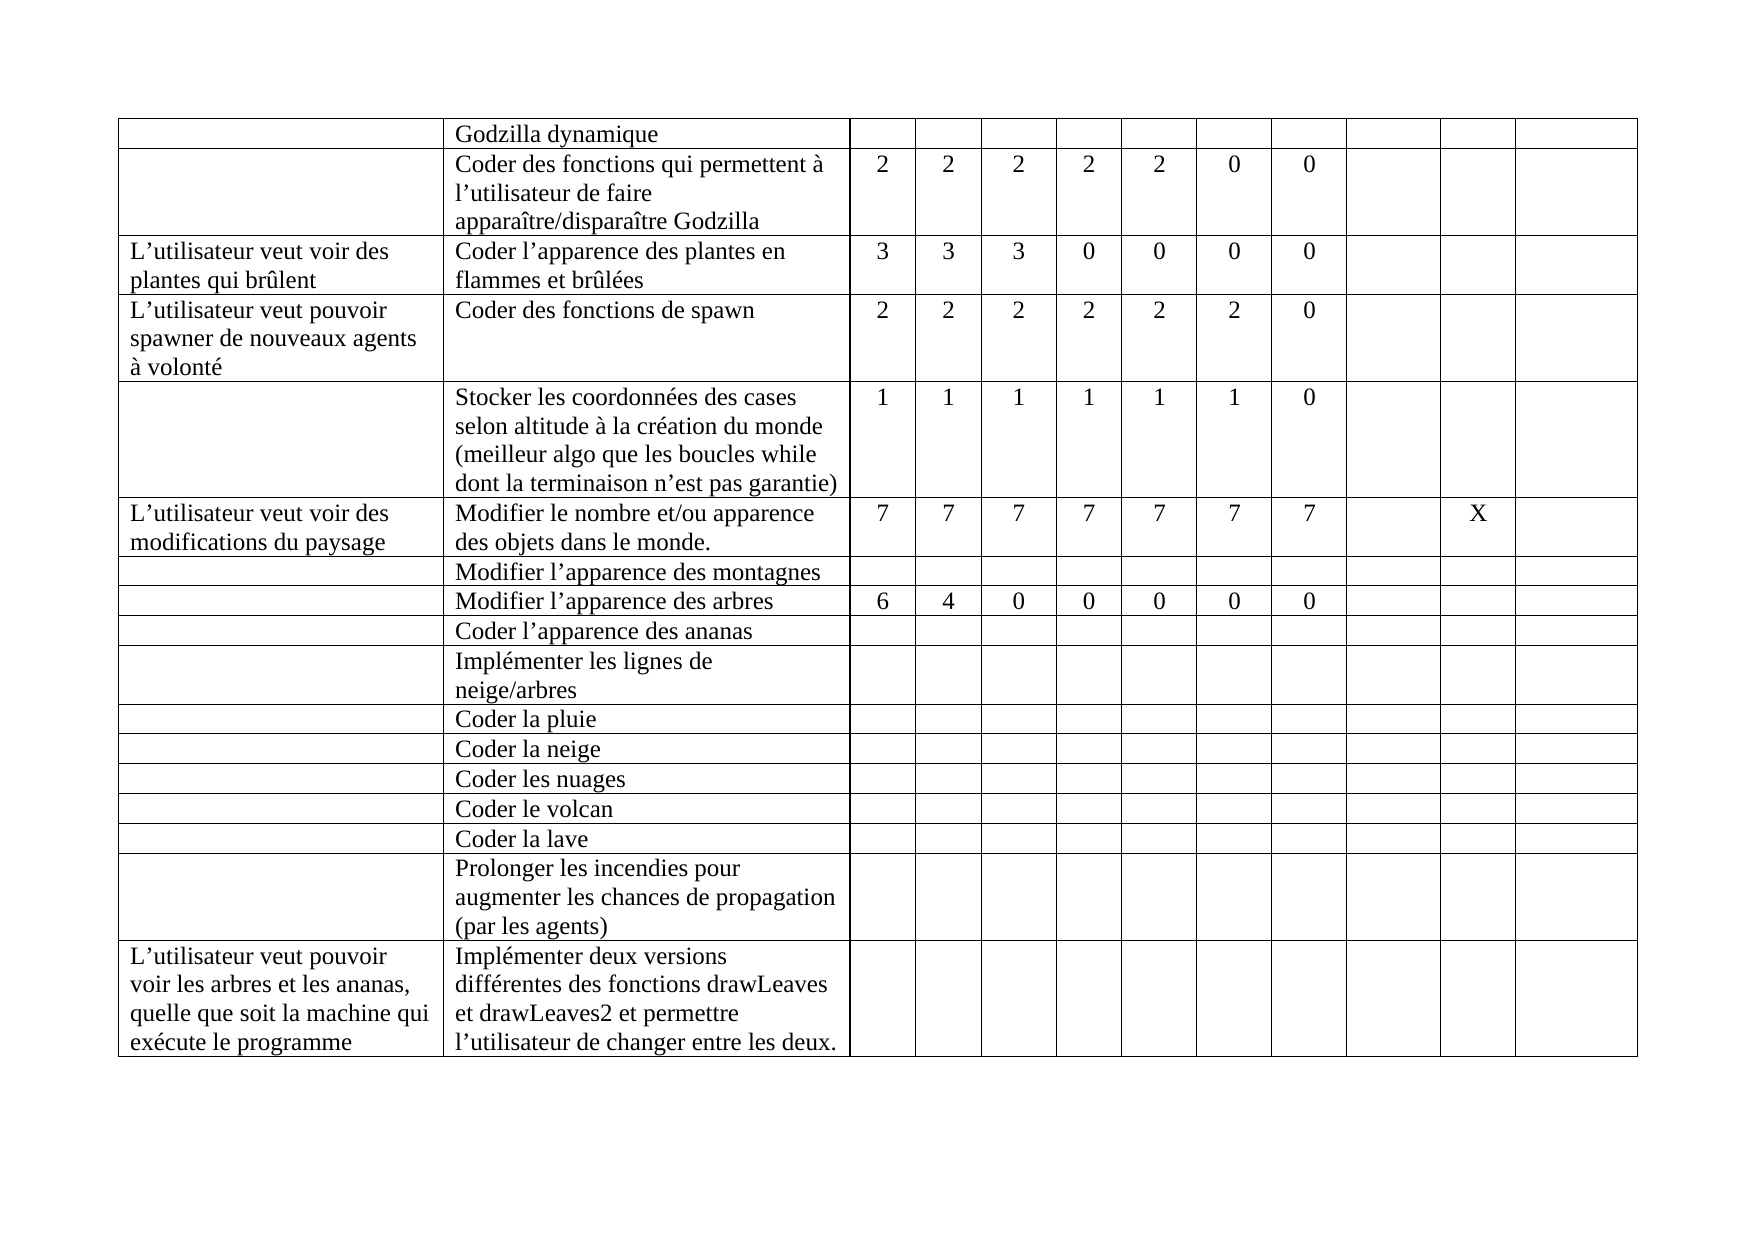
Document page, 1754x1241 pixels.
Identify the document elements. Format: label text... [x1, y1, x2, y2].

table_cell [1347, 382, 1440, 497]
table_cell 2 [1197, 295, 1271, 381]
table_cell 2 [1057, 295, 1121, 381]
table_cell Modifier l’apparence des arbres [444, 586, 849, 615]
table_cell [1197, 557, 1271, 585]
table_cell [1057, 941, 1121, 1056]
table_cell [1516, 295, 1637, 381]
table_cell [1347, 824, 1440, 852]
table_cell [1347, 236, 1440, 294]
table_cell Godzilla dynamique [444, 119, 849, 148]
table_cell 1 [1197, 382, 1271, 497]
table_cell [851, 734, 915, 763]
table_cell L’utilisateur veut pouvoir voir les arbres et les ananas, quelle que soit la machine qui exécute le programme [119, 941, 443, 1056]
table_cell [1272, 824, 1346, 852]
table_cell [1516, 616, 1637, 645]
table_cell [1441, 646, 1515, 703]
table_cell Prolonger les incendies pour augmenter les chances de propagation (par les agents) [444, 854, 849, 940]
table_cell [851, 824, 915, 852]
table_cell [1272, 941, 1346, 1056]
table_cell 0 [1122, 586, 1196, 615]
table_cell [1057, 794, 1121, 823]
table_cell [1347, 149, 1440, 235]
table_cell [1272, 616, 1346, 645]
table_cell [1347, 705, 1440, 733]
table_cell [1057, 616, 1121, 645]
table_cell [916, 854, 981, 940]
table_cell [1516, 646, 1637, 703]
table_cell [1441, 586, 1515, 615]
table_cell 7 [982, 498, 1056, 556]
table_cell [1441, 764, 1515, 793]
table_cell [1441, 824, 1515, 852]
table_cell [982, 557, 1056, 585]
table_cell 0 [1197, 586, 1271, 615]
table_cell [1122, 794, 1196, 823]
table_cell [1122, 941, 1196, 1056]
table_cell 6 [851, 586, 915, 615]
table_cell [982, 824, 1056, 852]
table_cell [1272, 734, 1346, 763]
table_cell Coder la lave [444, 824, 849, 852]
table_cell [982, 616, 1056, 645]
table_cell [1197, 824, 1271, 852]
table_cell [119, 119, 443, 148]
table_cell [1441, 854, 1515, 940]
table_cell 2 [851, 295, 915, 381]
table_cell [982, 734, 1056, 763]
table_cell Coder la neige [444, 734, 849, 763]
table_cell [1057, 764, 1121, 793]
table_cell [1347, 941, 1440, 1056]
table_cell [982, 646, 1056, 703]
table_cell [1197, 734, 1271, 763]
table_cell L’utilisateur veut voir des modifications du paysage [119, 498, 443, 556]
table_cell [1441, 794, 1515, 823]
table_cell [119, 764, 443, 793]
table_cell [916, 119, 981, 148]
table_cell [119, 794, 443, 823]
table_cell 0 [1272, 586, 1346, 615]
table_cell 1 [982, 382, 1056, 497]
table_cell [982, 794, 1056, 823]
table_cell 2 [1057, 149, 1121, 235]
table_cell [119, 586, 443, 615]
table_cell [1272, 794, 1346, 823]
table_cell Coder le volcan [444, 794, 849, 823]
table_cell 7 [1197, 498, 1271, 556]
table_cell 0 [1057, 586, 1121, 615]
table_cell [1516, 586, 1637, 615]
table_cell Coder la pluie [444, 705, 849, 733]
table_cell Modifier l’apparence des montagnes [444, 557, 849, 585]
table_cell [851, 705, 915, 733]
table_cell [1516, 557, 1637, 585]
table_cell [1516, 854, 1637, 940]
table_cell [1347, 646, 1440, 703]
table_cell 3 [851, 236, 915, 294]
table_cell [851, 764, 915, 793]
table_cell [1347, 498, 1440, 556]
table_cell 0 [1197, 236, 1271, 294]
table_cell [1441, 236, 1515, 294]
table_cell [1197, 705, 1271, 733]
table_cell [851, 557, 915, 585]
table_cell 3 [916, 236, 981, 294]
table_cell [1272, 854, 1346, 940]
table_cell [851, 854, 915, 940]
table_cell [916, 557, 981, 585]
table_cell [1441, 941, 1515, 1056]
table_cell [1516, 764, 1637, 793]
table_cell 0 [982, 586, 1056, 615]
table_cell 0 [1272, 295, 1346, 381]
table_cell 1 [1122, 382, 1196, 497]
table_cell [851, 616, 915, 645]
table_cell Coder des fonctions de spawn [444, 295, 849, 381]
table_cell [1122, 824, 1196, 852]
table_cell [1441, 382, 1515, 497]
table_cell [119, 557, 443, 585]
table_cell [1441, 616, 1515, 645]
table_cell [1272, 705, 1346, 733]
table_cell [119, 824, 443, 852]
table_cell [1197, 764, 1271, 793]
table_cell [1272, 119, 1346, 148]
table_cell 2 [982, 295, 1056, 381]
table_cell [1441, 557, 1515, 585]
table_cell Coder l’apparence des plantes en flammes et brûlées [444, 236, 849, 294]
table_cell [1197, 646, 1271, 703]
table_cell [1516, 824, 1637, 852]
table_cell [1057, 646, 1121, 703]
table_cell [119, 854, 443, 940]
table_cell 2 [916, 295, 981, 381]
table_cell [916, 764, 981, 793]
table_cell [851, 646, 915, 703]
table_cell [982, 705, 1056, 733]
table_cell [1057, 854, 1121, 940]
table_cell 7 [916, 498, 981, 556]
table_cell 7 [1272, 498, 1346, 556]
table_cell [1441, 149, 1515, 235]
table_cell [1272, 557, 1346, 585]
table_cell 1 [1057, 382, 1121, 497]
table_cell L’utilisateur veut pouvoir spawner de nouveaux agents à volonté [119, 295, 443, 381]
table_cell [982, 764, 1056, 793]
table_cell [1122, 119, 1196, 148]
table_cell [1347, 119, 1440, 148]
table_cell [1057, 557, 1121, 585]
table_cell [1441, 734, 1515, 763]
table_cell Implémenter les lignes de neige/arbres [444, 646, 849, 703]
table_cell [1057, 705, 1121, 733]
table_cell X [1441, 498, 1515, 556]
table_cell L’utilisateur veut voir des plantes qui brûlent [119, 236, 443, 294]
table_cell [1516, 236, 1637, 294]
table_cell [1347, 295, 1440, 381]
table_cell [119, 382, 443, 497]
table_cell 2 [982, 149, 1056, 235]
table_cell 0 [1122, 236, 1196, 294]
table_cell 7 [1122, 498, 1196, 556]
table_cell 2 [1122, 295, 1196, 381]
table_cell [1122, 705, 1196, 733]
table_cell 1 [916, 382, 981, 497]
table_cell [1516, 382, 1637, 497]
table_cell Modifier le nombre et/ou apparence des objets dans le monde. [444, 498, 849, 556]
table_cell [1122, 764, 1196, 793]
table_cell [1122, 854, 1196, 940]
table_cell [851, 941, 915, 1056]
table_cell [1516, 149, 1637, 235]
table_cell Coder des fonctions qui permettent à l’utilisateur de faire apparaître/disparaître Godzilla [444, 149, 849, 235]
table_cell [1347, 764, 1440, 793]
table_cell [1347, 557, 1440, 585]
table_cell [1197, 941, 1271, 1056]
table_cell [1347, 854, 1440, 940]
table_cell [1122, 734, 1196, 763]
table_cell [119, 149, 443, 235]
table_cell 3 [982, 236, 1056, 294]
table_cell [1441, 705, 1515, 733]
table_cell 2 [916, 149, 981, 235]
table_cell [119, 734, 443, 763]
table_cell Coder les nuages [444, 764, 849, 793]
table_cell [1347, 794, 1440, 823]
table_cell [1516, 734, 1637, 763]
table_cell [1057, 734, 1121, 763]
table_cell [916, 734, 981, 763]
table_cell [982, 854, 1056, 940]
table_cell 7 [851, 498, 915, 556]
table_cell [119, 705, 443, 733]
table_cell 0 [1272, 149, 1346, 235]
table_cell [1516, 794, 1637, 823]
table_cell 0 [1272, 382, 1346, 497]
table_cell [1516, 498, 1637, 556]
table_cell [1197, 119, 1271, 148]
table_cell [119, 616, 443, 645]
table_cell 0 [1057, 236, 1121, 294]
table_cell [1441, 295, 1515, 381]
table_cell [1441, 119, 1515, 148]
table_cell [1516, 119, 1637, 148]
table_cell [916, 705, 981, 733]
table_cell [1122, 646, 1196, 703]
table_cell [1347, 586, 1440, 615]
table_cell [916, 941, 981, 1056]
table_cell [1516, 705, 1637, 733]
table_cell 0 [1197, 149, 1271, 235]
table_cell Stocker les coordonnées des cases selon altitude à la création du monde (meilleur algo que les boucles while dont la terminaison n’est pas garantie) [444, 382, 849, 497]
table_cell [982, 119, 1056, 148]
table_cell [1272, 646, 1346, 703]
table_cell [1197, 854, 1271, 940]
table_cell [1347, 616, 1440, 645]
table_cell [851, 794, 915, 823]
table_cell 2 [851, 149, 915, 235]
table_cell [1197, 616, 1271, 645]
table_cell [916, 824, 981, 852]
table_cell [851, 119, 915, 148]
table_cell [1057, 119, 1121, 148]
table_cell Coder l’apparence des ananas [444, 616, 849, 645]
table_cell [916, 646, 981, 703]
table_cell 0 [1272, 236, 1346, 294]
table_cell [1347, 734, 1440, 763]
table_cell 1 [851, 382, 915, 497]
table_cell [1272, 764, 1346, 793]
table_cell [982, 941, 1056, 1056]
table_cell 2 [1122, 149, 1196, 235]
table_cell [1516, 941, 1637, 1056]
table_cell [1122, 616, 1196, 645]
table_cell 4 [916, 586, 981, 615]
table_cell [119, 646, 443, 703]
table_cell Implémenter deux versions différentes des fonctions drawLeaves et drawLeaves2 et permettre l’utilisateur de changer entre les deux. [444, 941, 849, 1056]
table_cell [1122, 557, 1196, 585]
table_cell [1197, 794, 1271, 823]
table_cell [916, 616, 981, 645]
table_cell [1057, 824, 1121, 852]
table_cell 7 [1057, 498, 1121, 556]
table_cell [916, 794, 981, 823]
